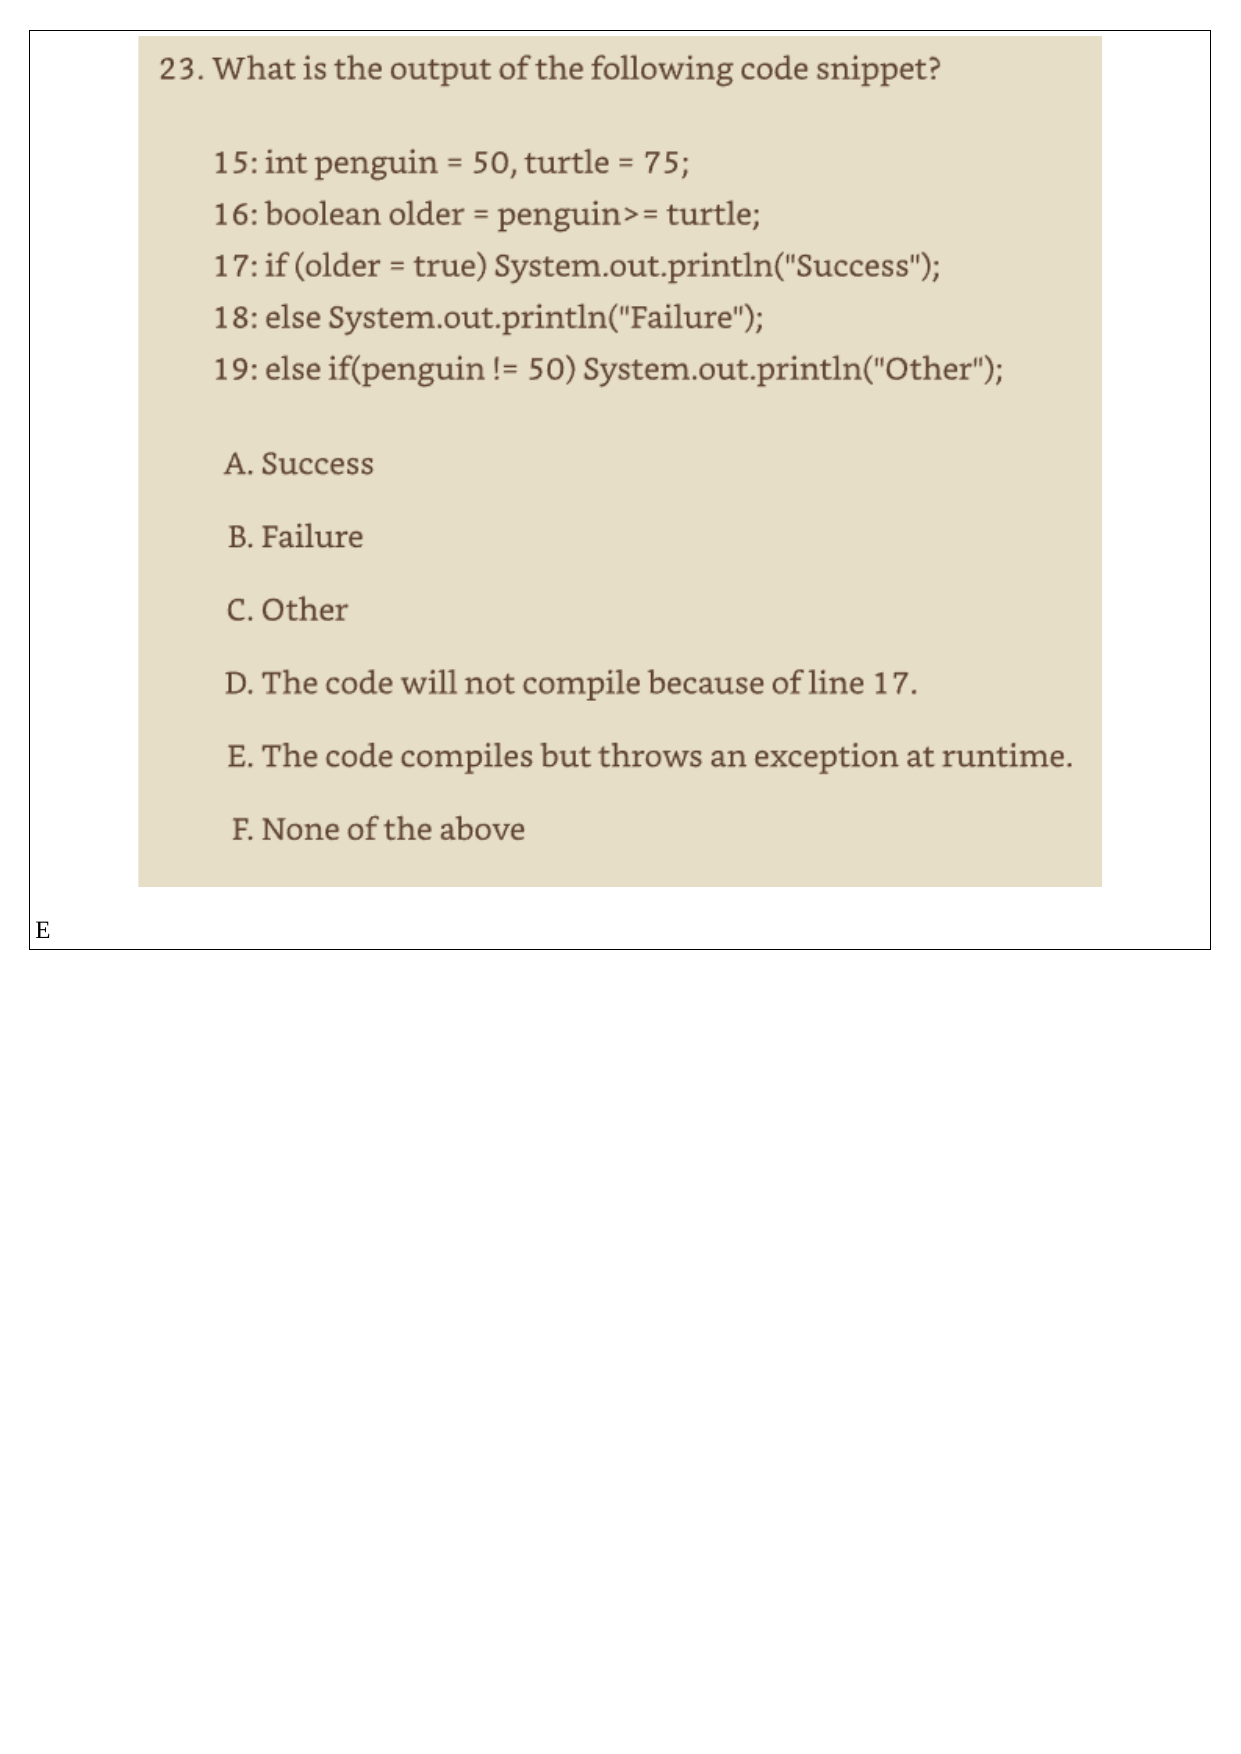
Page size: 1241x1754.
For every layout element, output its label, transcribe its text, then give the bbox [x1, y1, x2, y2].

table_cell E [30, 31, 1210, 949]
picture [138, 36, 1103, 887]
